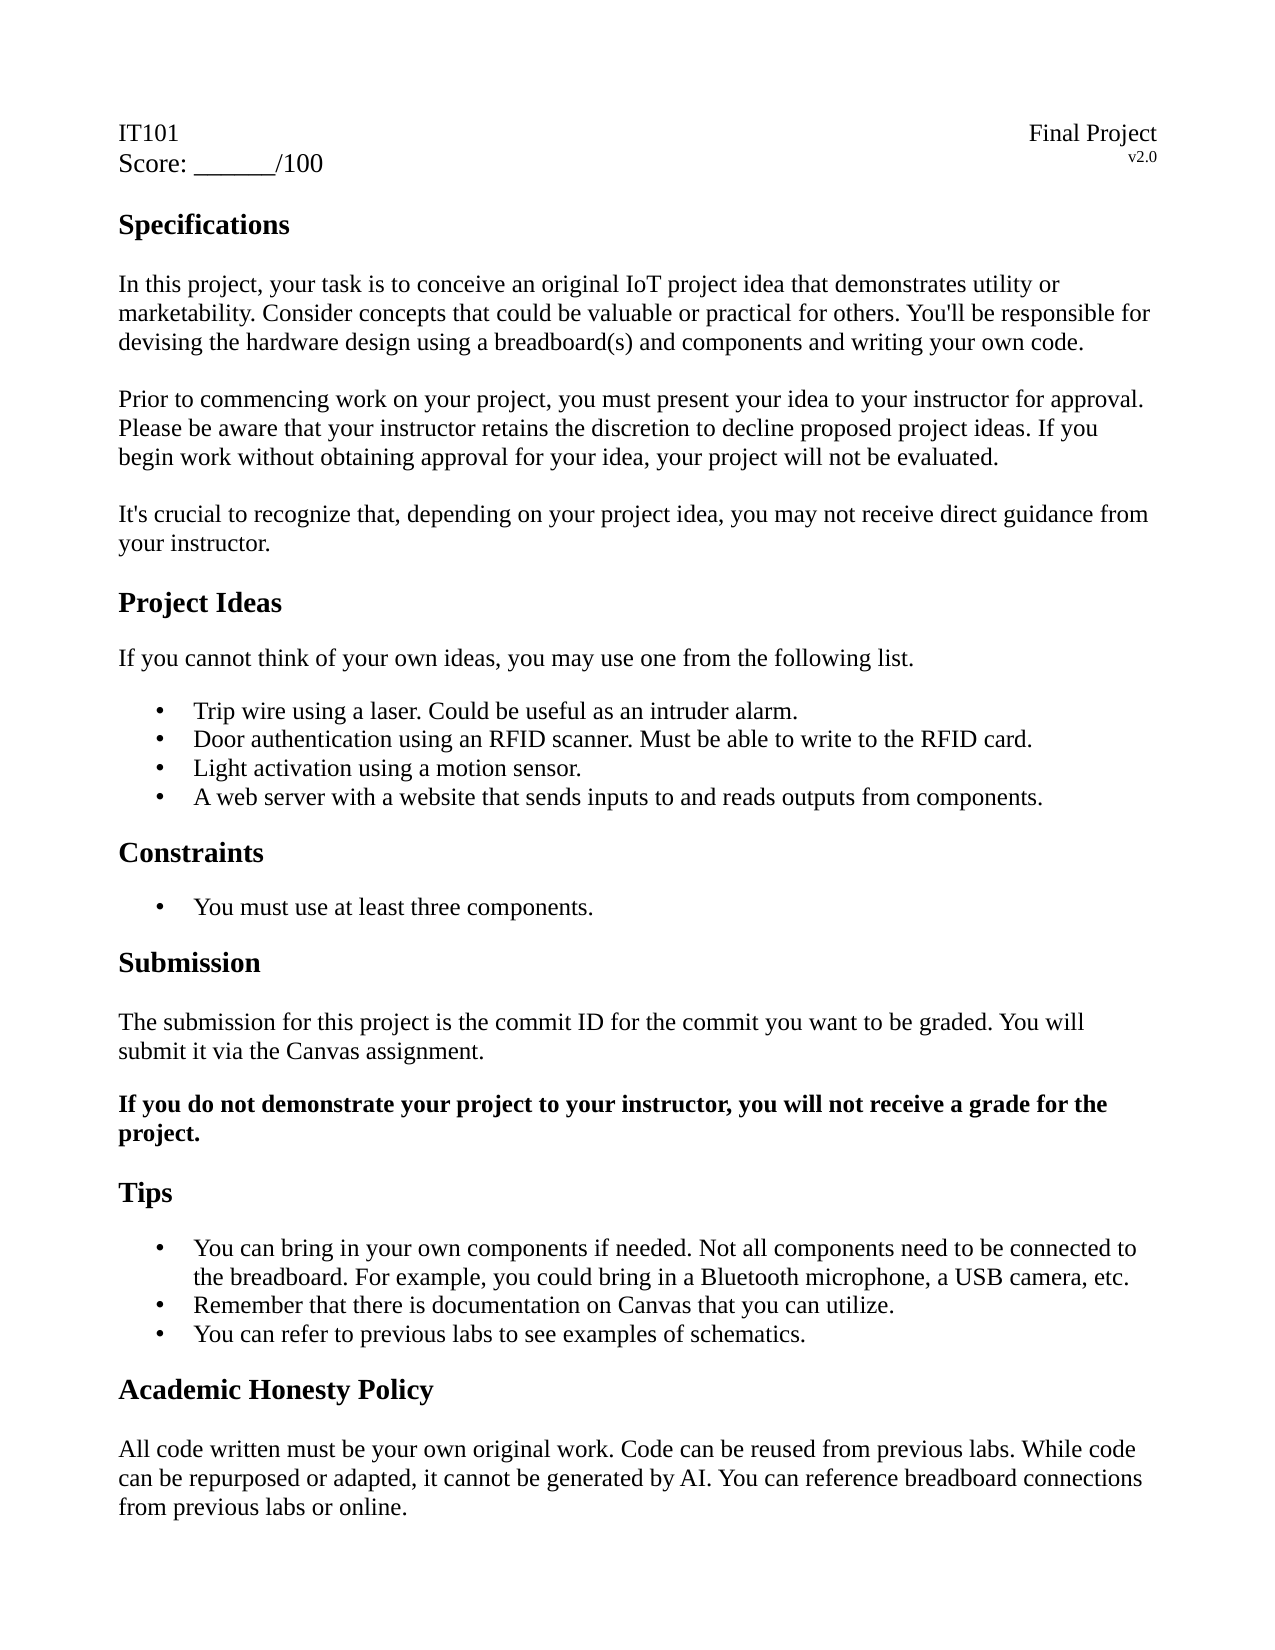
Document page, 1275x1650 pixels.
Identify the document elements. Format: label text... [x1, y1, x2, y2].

text Prior to commencing work on your project, you must present your idea to your instructor for approval. Please be aware that your instructor retains the discretion to decline proposed project ideas. If you begin work without obtaining approval for your idea, your project will not be evaluated. [118, 384, 1157, 470]
text Project Ideas [118, 585, 1157, 619]
text Specifications [118, 207, 1157, 240]
list You can refer to previous labs to see examples of schematics. [156, 1319, 1157, 1348]
text If you do not demonstrate your project to your instructor, you will not receive a grade for the project. [118, 1089, 1157, 1147]
list Door authentication using an RFID scanner. Must be able to write to the RFID card. [156, 724, 1157, 753]
text If you cannot think of your own ideas, you may use one from the following list. [118, 643, 1157, 672]
text Constraints [118, 835, 1157, 868]
list A web server with a website that sends inputs to and reads outputs from components. [156, 782, 1157, 811]
table_cell Score: ______/100 [118, 147, 484, 178]
list Trip wire using a laser. Could be useful as an intruder alarm. [156, 696, 1157, 724]
table_cell v2.0 [484, 147, 1157, 178]
text The submission for this project is the commit ID for the commit you want to be graded. You will submit it via the Canvas assignment. [118, 1007, 1157, 1065]
list You can bring in your own components if needed. Not all components need to be connected to the breadboard. For example, you could bring in a Bluetooth microphone, a USB camera, etc. [156, 1233, 1157, 1290]
text Tips [118, 1175, 1157, 1209]
table_header IT101 [118, 118, 484, 147]
text Submission [118, 945, 1157, 979]
list Light activation using a motion sensor. [156, 753, 1157, 782]
list Remember that there is documentation on Canvas that you can utilize. [156, 1290, 1157, 1319]
text Academic Honesty Policy [118, 1372, 1157, 1406]
list You must use at least three components. [156, 892, 1157, 921]
text In this project, your task is to conceive an original IoT project idea that demonstrates utility or marketability. Consider concepts that could be valuable or practical for others. You'll be responsible for devising the hardware design using a breadboard(s) and components and writing your own code. [118, 269, 1157, 355]
text It's crucial to recognize that, depending on your project idea, you may not receive direct guidance from your instructor. [118, 499, 1157, 557]
text All code written must be your own original work. Code can be reused from previous labs. While code can be repurposed or adapted, it cannot be generated by AI. You can reference breadboard connections from previous labs or online. [118, 1434, 1157, 1521]
table_header Final Project [484, 118, 1157, 147]
